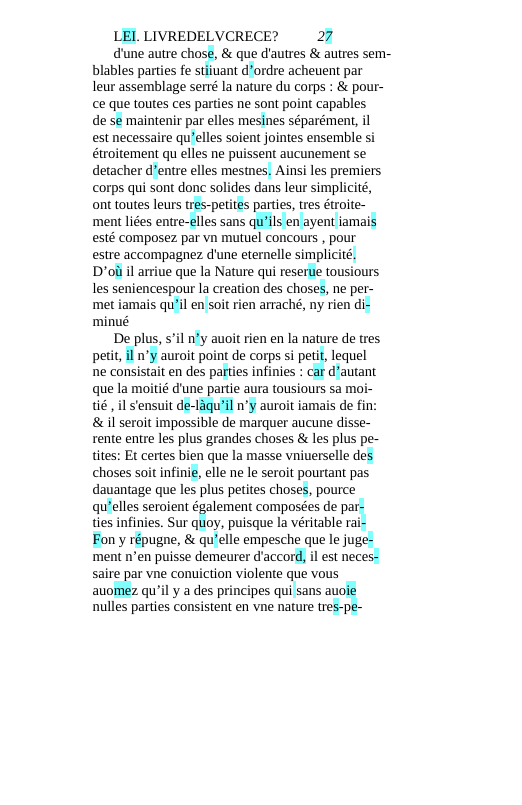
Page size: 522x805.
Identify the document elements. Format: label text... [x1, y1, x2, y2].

text d'une autre chose, & que d'autres & autres sem- blables parties fe stiiuant d’ordre acheuent par leur assemblage serré la nature du corps : & pour- ce que toutes ces parties ne sont point capables de se maintenir par elles mesines séparément, il est necessaire qu’elles soient jointes ensemble si étroitement qu elles ne puissent aucunement se detacher d’entre elles mestnes. Ainsi les premiers corps qui sont donc solides dans leur simplicité, ont toutes leurs tres-petites parties, tres étroite- ment liées entre-elles sans qu’ils en ayent iamais esté composez par vn mutuel concours , pour estre accompagnez d'une eternelle simplicité. D’où il arriue que la Nature qui reserue tousiours les seniencespour la creation des choses, ne per- met iamais qu’il en soit rien arraché, ny rien di- minué [92, 44, 477, 330]
text De plus, s’il n’y auoit rien en la nature de tres petit, il n’y auroit point de corps si petit, lequel ne consistait en des parties infinies : car d’autant que la moitié d'une partie aura tousiours sa moi- tié , il s'ensuit de-làqu’il n’y auroit iamais de fin: & il seroit impossible de marquer aucune disse- rente entre les plus grandes choses & les plus pe- tites: Et certes bien que la masse vniuerselle des choses soit infinie, elle ne le seroit pourtant pas dauantage que les plus petites choses, pource qu’elles seroient également composées de par- ties infinies. Sur quoy, puisque la véritable rai- Fon y répugne, & qu’elle empesche que le juge- ment n’en puisse demeurer d'accord, il est neces- saire par vne conuiction violente que vous auomez qu’il y a des principes qui sans auoie nulles parties consistent en vne nature tres-pe- [92, 330, 477, 615]
text LEI. LIVREDELVCRECE? 27 [92, 28, 477, 44]
